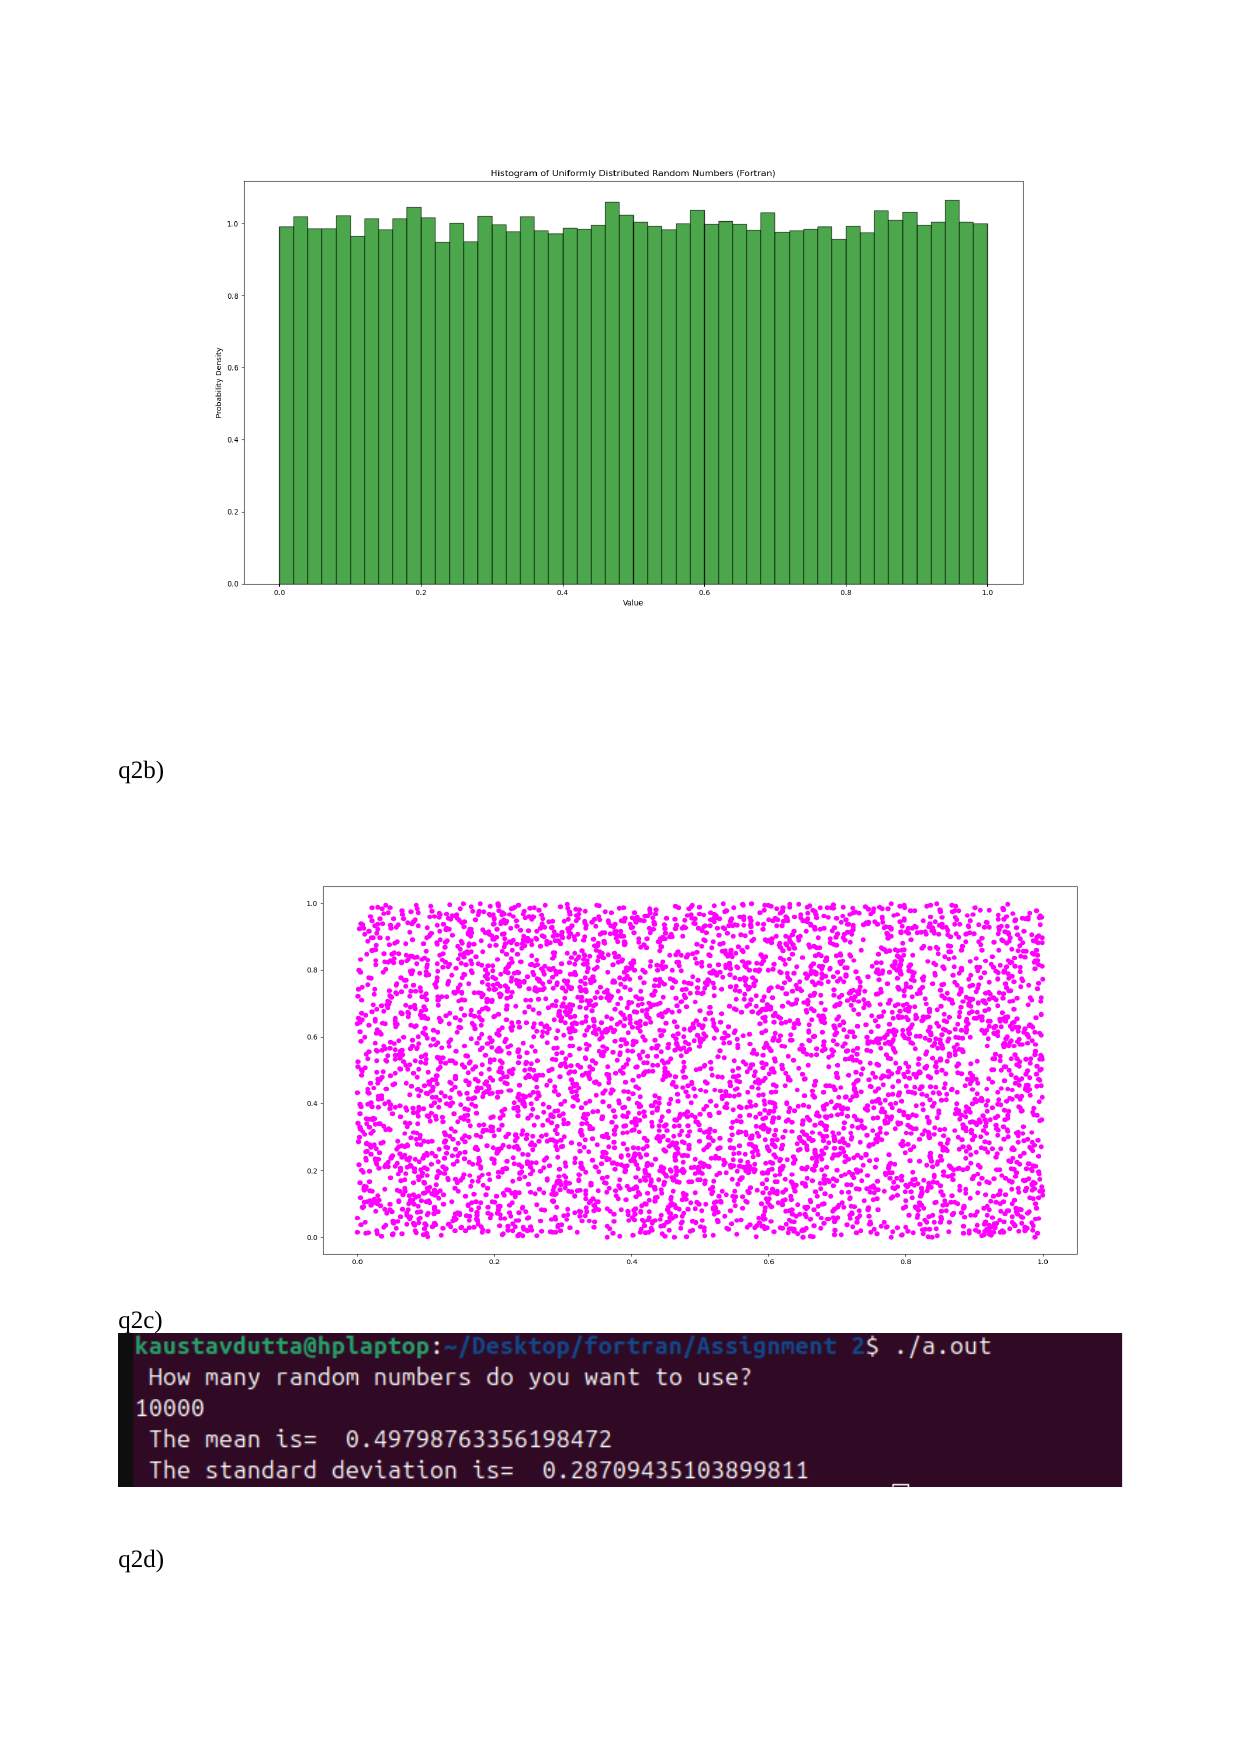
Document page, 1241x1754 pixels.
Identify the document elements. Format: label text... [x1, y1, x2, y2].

text q2b) [118, 756, 1122, 784]
picture [118, 118, 1123, 641]
text q2d) [118, 1544, 1122, 1573]
picture [201, 829, 1174, 1306]
picture [118, 1333, 1123, 1487]
text q2c) [118, 1231, 1122, 1333]
